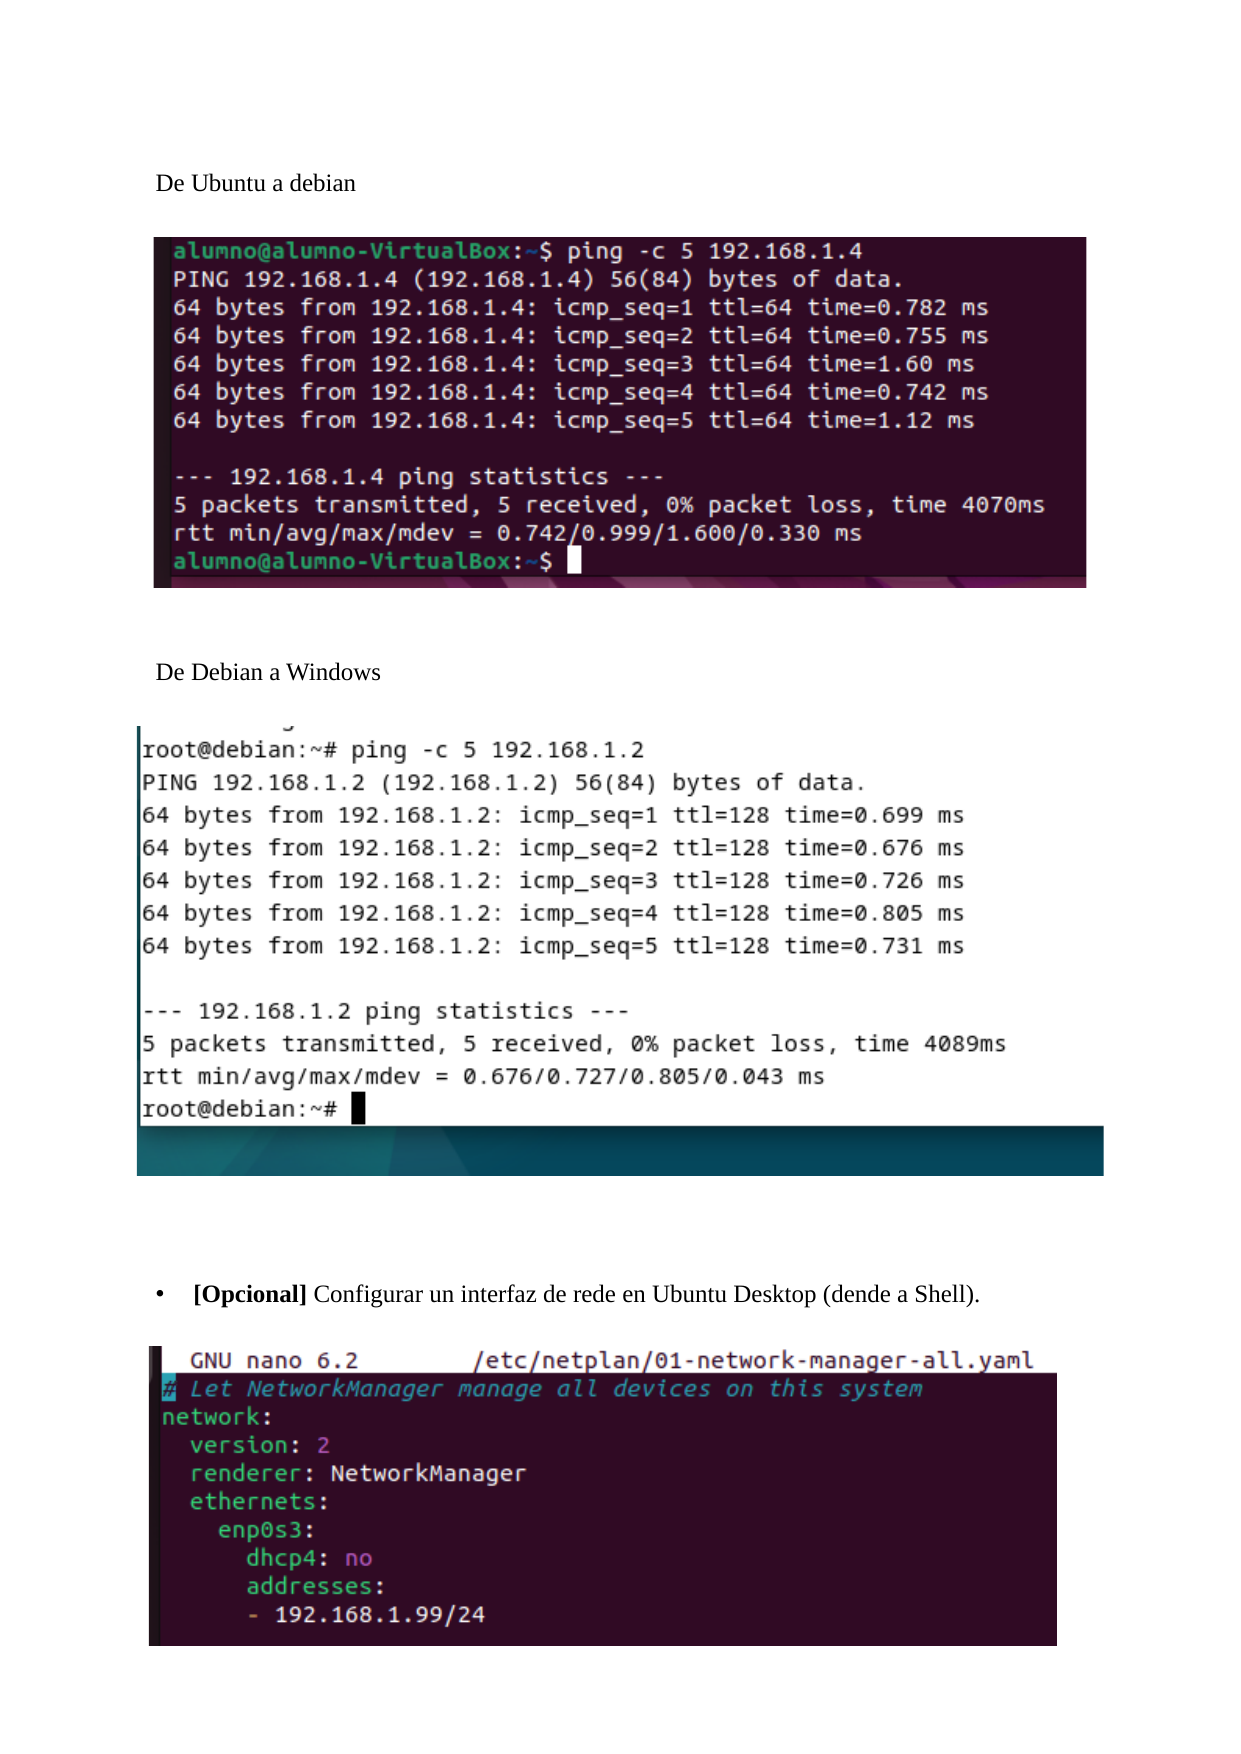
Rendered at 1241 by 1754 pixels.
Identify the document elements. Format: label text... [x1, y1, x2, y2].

picture [148, 1346, 1057, 1646]
list [Opcional] Configurar un interfaz de rede en Ubuntu Desktop (dende a Shell). [156, 1279, 1122, 1308]
picture [136, 726, 1104, 1176]
picture [153, 237, 1087, 588]
text De Debian a Windows [155, 657, 1122, 685]
text De Ubuntu a debian [155, 168, 1122, 197]
